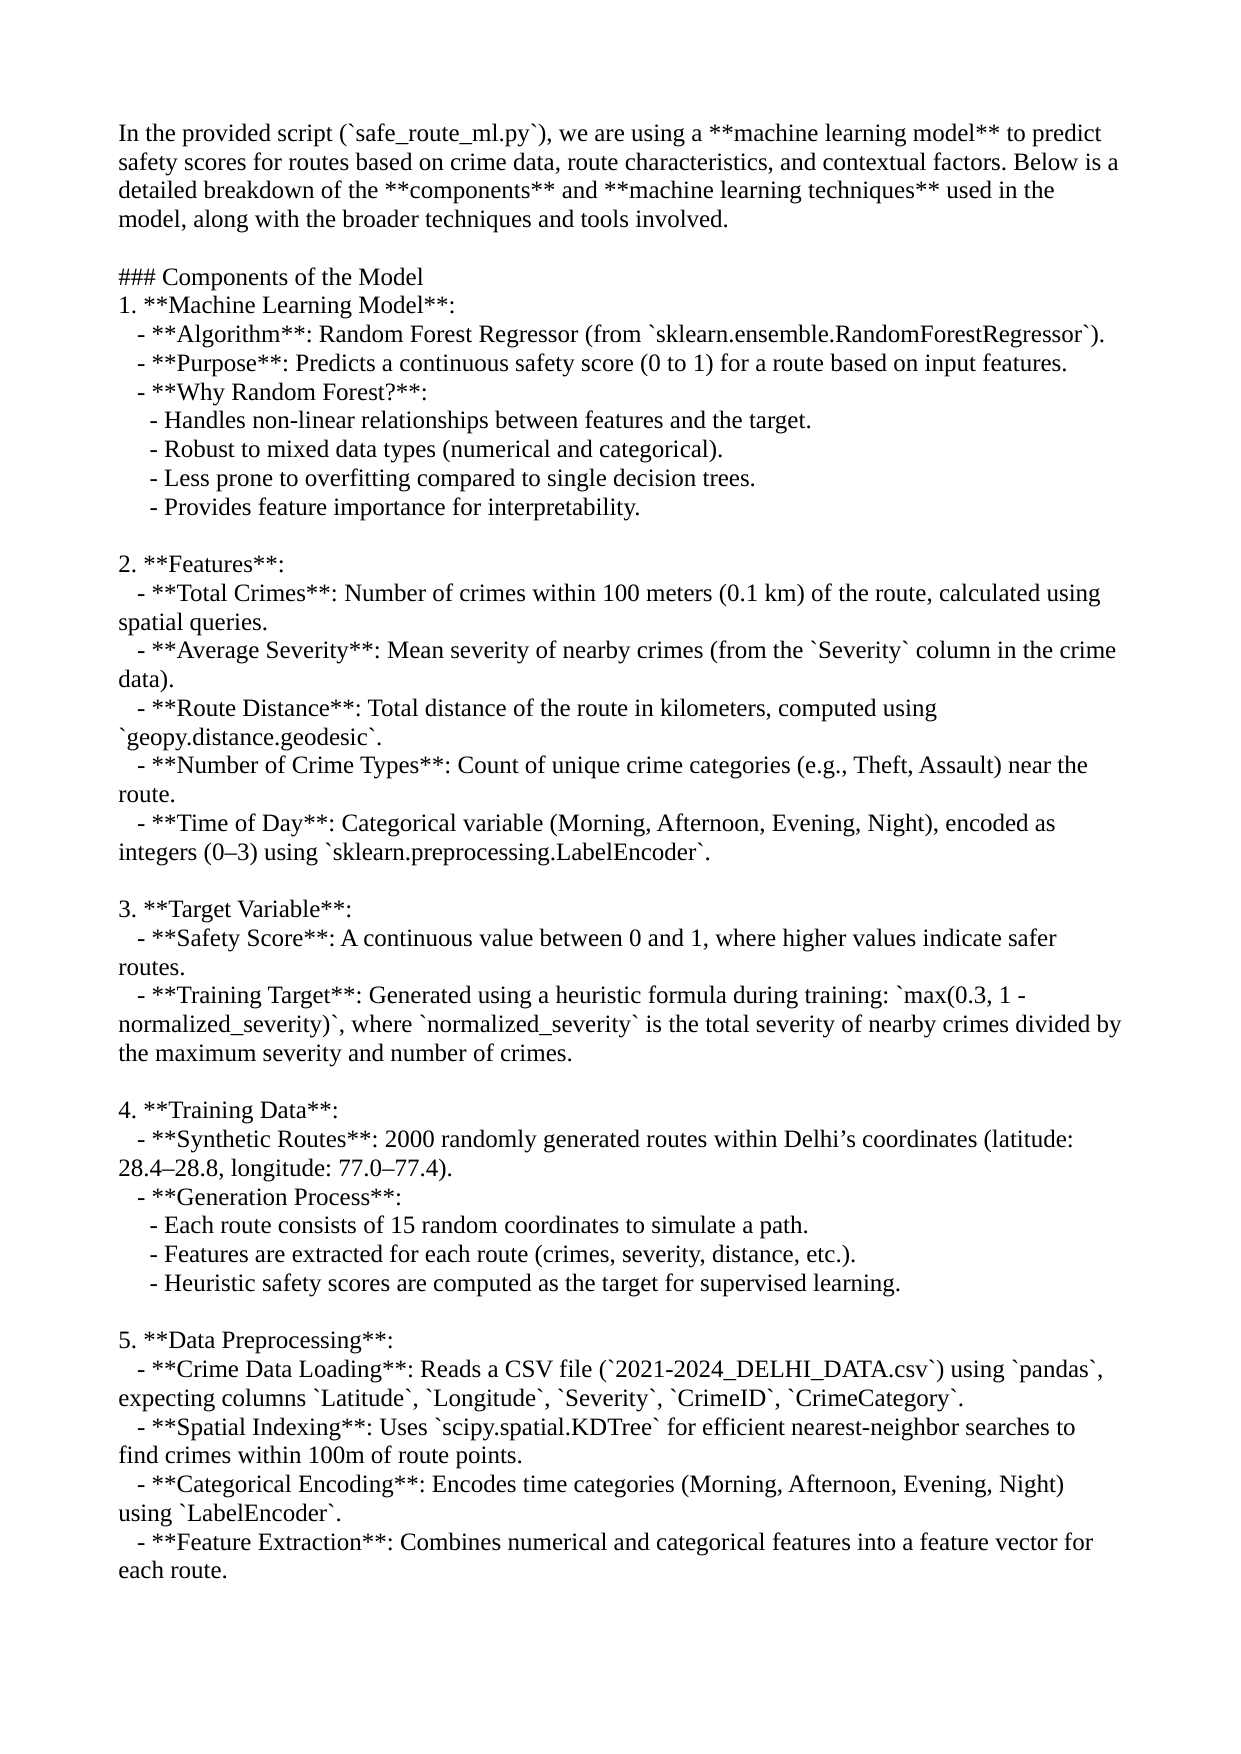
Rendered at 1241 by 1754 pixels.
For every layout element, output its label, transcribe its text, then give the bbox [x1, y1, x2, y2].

text 4. **Training Data**: [118, 1096, 1122, 1124]
text ### Components of the Model [118, 262, 1122, 291]
text - **Training Target**: Generated using a heuristic formula during training: `max(0.3, 1 - normalized_severity)`, where `normalized_severity` is the total severity of nearby crimes divided by the maximum severity and number of crimes. [118, 981, 1122, 1067]
text - **Total Crimes**: Number of crimes within 100 meters (0.1 km) of the route, calculated using spatial queries. [118, 578, 1122, 636]
text - **Time of Day**: Categorical variable (Morning, Afternoon, Evening, Night), encoded as integers (0–3) using `sklearn.preprocessing.LabelEncoder`. [118, 808, 1122, 866]
text - **Categorical Encoding**: Encodes time categories (Morning, Afternoon, Evening, Night) using `LabelEncoder`. [118, 1469, 1122, 1527]
text - Features are extracted for each route (crimes, severity, distance, etc.). [118, 1239, 1122, 1268]
text 5. **Data Preprocessing**: [118, 1326, 1122, 1354]
text - **Synthetic Routes**: 2000 randomly generated routes within Delhi’s coordinates (latitude: 28.4–28.8, longitude: 77.0–77.4). [118, 1124, 1122, 1182]
text - **Safety Score**: A continuous value between 0 and 1, where higher values indicate safer routes. [118, 923, 1122, 981]
text - Provides feature importance for interpretability. [118, 492, 1122, 521]
text 3. **Target Variable**: [118, 894, 1122, 923]
text - Each route consists of 15 random coordinates to simulate a path. [118, 1211, 1122, 1239]
text - **Spatial Indexing**: Uses `scipy.spatial.KDTree` for efficient nearest-neighbor searches to find crimes within 100m of route points. [118, 1412, 1122, 1469]
text - **Route Distance**: Total distance of the route in kilometers, computed using `geopy.distance.geodesic`. [118, 693, 1122, 751]
text - Robust to mixed data types (numerical and categorical). [118, 434, 1122, 463]
text - **Average Severity**: Mean severity of nearby crimes (from the `Severity` column in the crime data). [118, 636, 1122, 693]
text 1. **Machine Learning Model**: [118, 291, 1122, 319]
text - **Number of Crime Types**: Count of unique crime categories (e.g., Theft, Assault) near the route. [118, 751, 1122, 808]
text - Less prone to overfitting compared to single decision trees. [118, 463, 1122, 492]
text - Heuristic safety scores are computed as the target for supervised learning. [118, 1268, 1122, 1297]
text - **Crime Data Loading**: Reads a CSV file (`2021-2024_DELHI_DATA.csv`) using `pandas`, expecting columns `Latitude`, `Longitude`, `Severity`, `CrimeID`, `CrimeCategory`. [118, 1354, 1122, 1412]
text - **Feature Extraction**: Combines numerical and categorical features into a feature vector for each route. [118, 1527, 1122, 1584]
text - **Generation Process**: [118, 1182, 1122, 1211]
text - **Purpose**: Predicts a continuous safety score (0 to 1) for a route based on input features. [118, 348, 1122, 377]
text - **Why Random Forest?**: [118, 377, 1122, 406]
text - **Algorithm**: Random Forest Regressor (from `sklearn.ensemble.RandomForestRegressor`). [118, 319, 1122, 348]
text 2. **Features**: [118, 549, 1122, 578]
text In the provided script (`safe_route_ml.py`), we are using a **machine learning model** to predict safety scores for routes based on crime data, route characteristics, and contextual factors. Below is a detailed breakdown of the **components** and **machine learning techniques** used in the model, along with the broader techniques and tools involved. [118, 118, 1122, 233]
text - Handles non-linear relationships between features and the target. [118, 406, 1122, 434]
